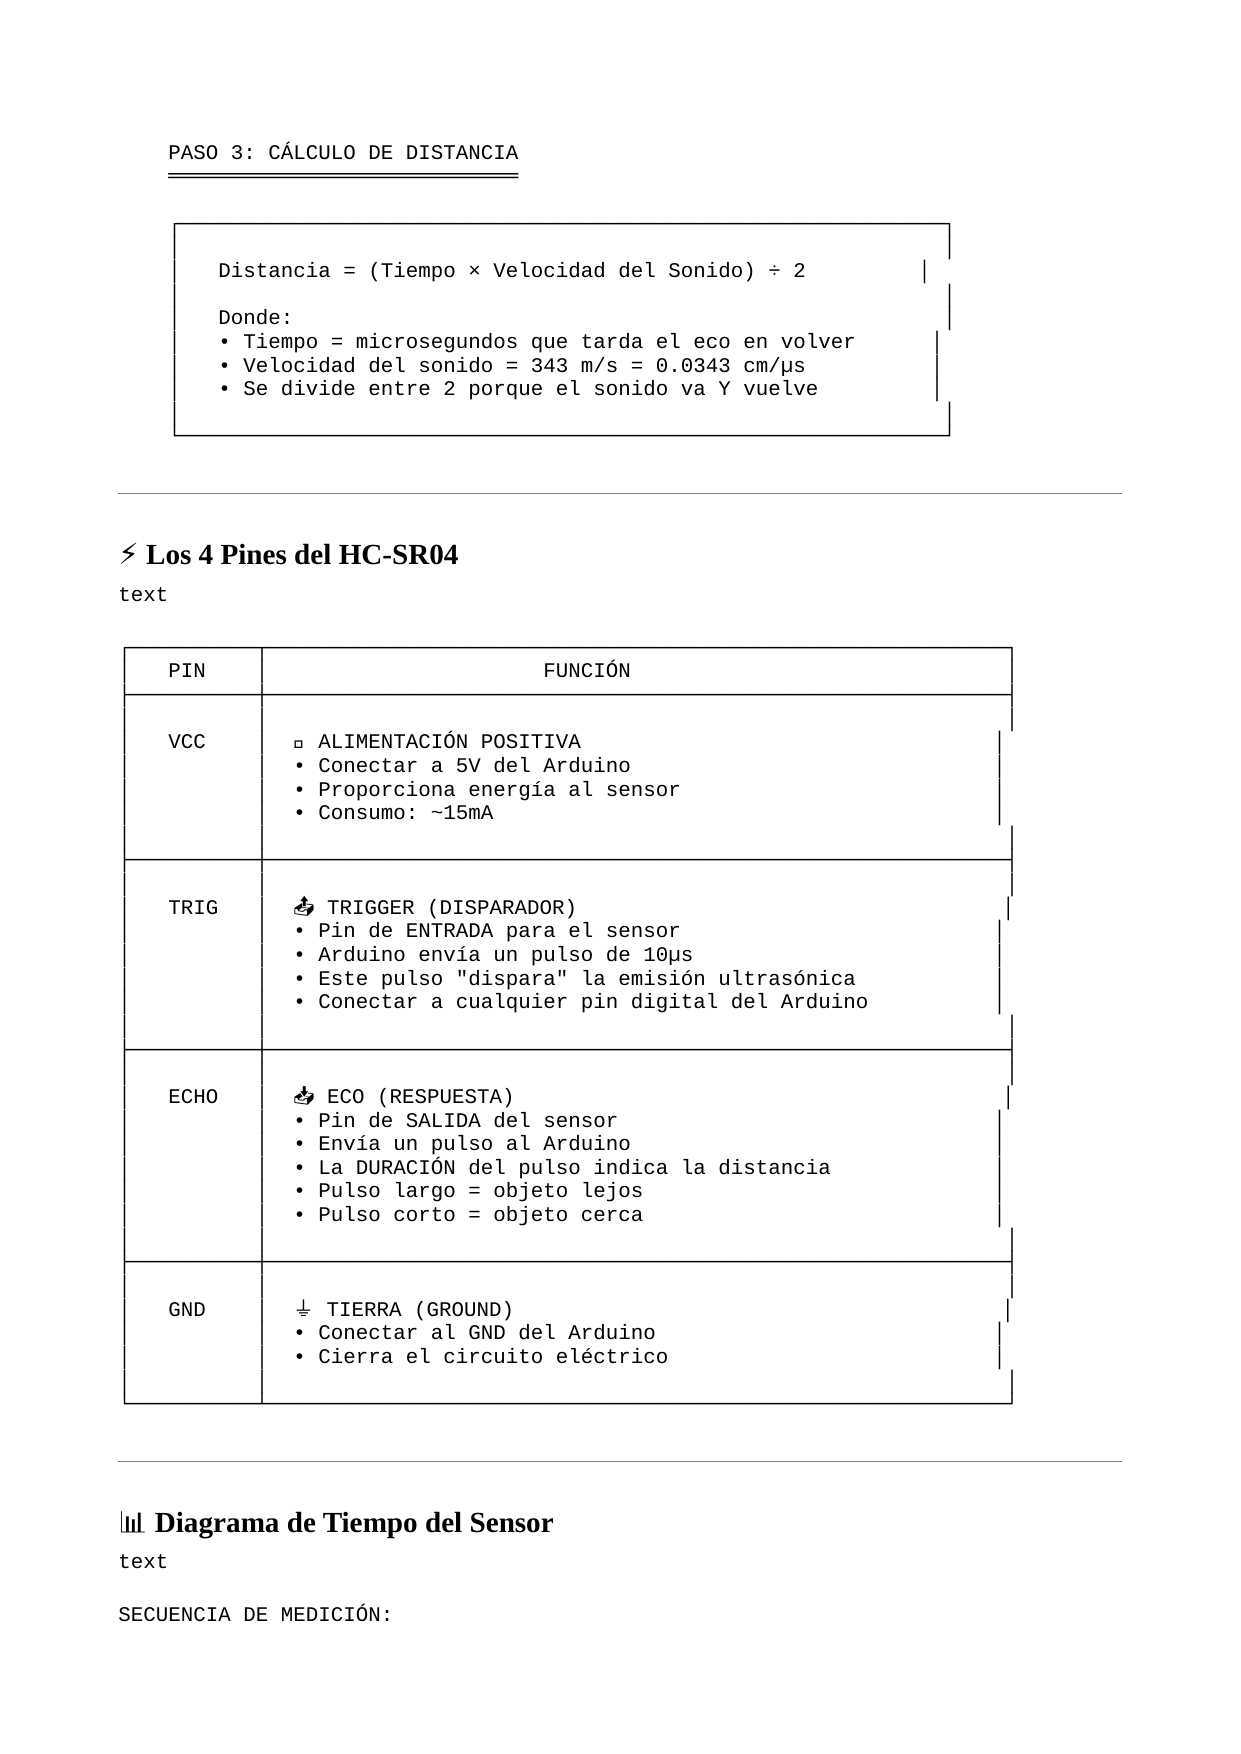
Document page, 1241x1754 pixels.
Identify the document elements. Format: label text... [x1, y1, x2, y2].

text │ GND │ ⏚ TIERRA (GROUND) │ [125, 1299, 261, 1322]
text └─────────────────────────────────────────────────────────────┘ [118, 426, 1122, 449]
text │ │ [175, 284, 949, 307]
text └──────────┴───────────────────────────────────────────────────────────┘ [118, 1393, 1122, 1417]
text │ │ │ [1012, 1370, 1122, 1393]
text ┌─────────────────────────────────────────────────────────────┐ [118, 213, 1122, 236]
text │ │ • Conectar a 5V del Arduino │ [125, 755, 261, 778]
text │ │ • Este pulso "dispara" la emisión ultrasónica │ [262, 968, 999, 991]
subtitle ⚡ Los 4 Pines del HC-SR04 [118, 537, 1122, 571]
text │ │ • Conectar a 5V del Arduino │ [1000, 755, 1122, 778]
text │ │ │ [262, 826, 1011, 849]
text │ │ │ [1012, 826, 1122, 849]
text │ │ │ [118, 1062, 1122, 1086]
text │ │ • Cierra el circuito eléctrico │ [118, 1346, 1122, 1370]
text │ │ • Pin de SALIDA del sensor │ [118, 1109, 1122, 1133]
text │ │ [950, 402, 1122, 426]
text ════════════════════════════ [118, 165, 1122, 189]
text │ Donde: │ [118, 307, 1122, 331]
text │ │ • Consumo: ~15mA │ [118, 802, 1122, 826]
text │ │ • Conectar a cualquier pin digital del Arduino │ [118, 991, 1122, 1015]
text PASO 3: CÁLCULO DE DISTANCIA [118, 142, 1122, 165]
text │ ECHO │ 📥 ECO (RESPUESTA) │ [262, 1086, 1008, 1109]
text │ │ │ [125, 1370, 261, 1393]
text ├──────────┼───────────────────────────────────────────────────────────┤ [118, 849, 1122, 873]
text │ │ │ [118, 1228, 124, 1251]
text │ • Tiempo = microsegundos que tarda el eco en volver │ [937, 331, 1122, 354]
text │ │ │ [118, 873, 1122, 897]
text │ PIN │ FUNCIÓN │ [118, 660, 1122, 684]
text │ TRIG │ 📤 TRIGGER (DISPARADOR) │ [1009, 897, 1122, 920]
text │ │ │ [118, 1015, 1122, 1039]
text │ • Tiempo = microsegundos que tarda el eco en volver │ [118, 331, 174, 354]
text │ │ │ [1012, 1228, 1122, 1251]
text │ │ [118, 402, 174, 426]
text │ • Se divide entre 2 porque el sonido va Y vuelve │ [118, 378, 1122, 402]
subtitle 📊 Diagrama de Tiempo del Sensor [118, 1505, 1122, 1539]
text │ • Tiempo = microsegundos que tarda el eco en volver │ [175, 331, 936, 354]
text SECUENCIA DE MEDICIÓN: [118, 1604, 1122, 1628]
text ┌──────────┬───────────────────────────────────────────────────────────┐ [118, 637, 1122, 660]
text │ │ • Este pulso "dispara" la emisión ultrasónica │ [125, 968, 261, 991]
text │ ECHO │ 📥 ECO (RESPUESTA) │ [1009, 1086, 1122, 1109]
text │ │ • La DURACIÓN del pulso indica la distancia │ [262, 1157, 999, 1181]
text │ TRIG │ 📤 TRIGGER (DISPARADOR) │ [262, 897, 1008, 920]
text text [118, 1551, 1122, 1575]
text ├──────────┼───────────────────────────────────────────────────────────┤ [1012, 1039, 1122, 1062]
text ├──────────┼───────────────────────────────────────────────────────────┤ [118, 1251, 1122, 1275]
text │ │ • Pulso corto = objeto cerca │ [118, 1204, 1122, 1228]
text │ │ │ [262, 1228, 1011, 1251]
text │ │ • Envía un pulso al Arduino │ [118, 1133, 1122, 1157]
text │ │ • Arduino envía un pulso de 10µs │ [118, 944, 1122, 968]
text │ │ │ [118, 826, 124, 849]
text │ │ │ [118, 1275, 1122, 1299]
text │ │ [118, 284, 174, 307]
text │ TRIG │ 📤 TRIGGER (DISPARADOR) │ [125, 897, 261, 920]
text │ │ • Conectar a 5V del Arduino │ [262, 755, 999, 778]
text │ │ • Pulso largo = objeto lejos │ [118, 1181, 1122, 1204]
text │ • Velocidad del sonido = 343 m/s = 0.0343 cm/µs │ [118, 354, 1122, 378]
text │ │ │ [125, 708, 261, 731]
text │ │ [175, 402, 949, 426]
text ├──────────┼───────────────────────────────────────────────────────────┤ [262, 1039, 1011, 1049]
text │ │ • Pin de ENTRADA para el sensor │ [118, 920, 1122, 944]
text ├──────────┼───────────────────────────────────────────────────────────┤ [118, 684, 1122, 708]
text │ │ │ [262, 708, 1011, 731]
text │ │ • La DURACIÓN del pulso indica la distancia │ [1000, 1157, 1122, 1181]
text │ VCC │ 🔌 ALIMENTACIÓN POSITIVA │ [118, 731, 1122, 755]
text │ │ • Este pulso "dispara" la emisión ultrasónica │ [1000, 968, 1122, 991]
text │ │ • Conectar al GND del Arduino │ [118, 1322, 1122, 1346]
text │ │ │ [262, 1370, 1011, 1393]
text │ │ │ [1012, 708, 1122, 731]
text ├──────────┼───────────────────────────────────────────────────────────┤ [125, 1050, 261, 1062]
text │ GND │ ⏚ TIERRA (GROUND) │ [262, 1299, 1007, 1322]
text │ │ [950, 284, 1122, 307]
text │ │ • Proporciona energía al sensor │ [118, 778, 1122, 802]
text │ │ • La DURACIÓN del pulso indica la distancia │ [125, 1157, 261, 1181]
text text [118, 583, 1122, 607]
text │ Distancia = (Tiempo × Velocidad del Sonido) ÷ 2 │ [118, 260, 1122, 284]
text │ │ │ [125, 826, 261, 849]
text ├──────────┼───────────────────────────────────────────────────────────┤ [262, 1050, 1011, 1062]
text │ │ [118, 236, 1122, 260]
text │ │ │ [118, 1370, 124, 1393]
text │ ECHO │ 📥 ECO (RESPUESTA) │ [125, 1086, 261, 1109]
text │ │ │ [118, 708, 124, 731]
text │ GND │ ⏚ TIERRA (GROUND) │ [1008, 1299, 1122, 1322]
text │ │ │ [125, 1228, 261, 1251]
